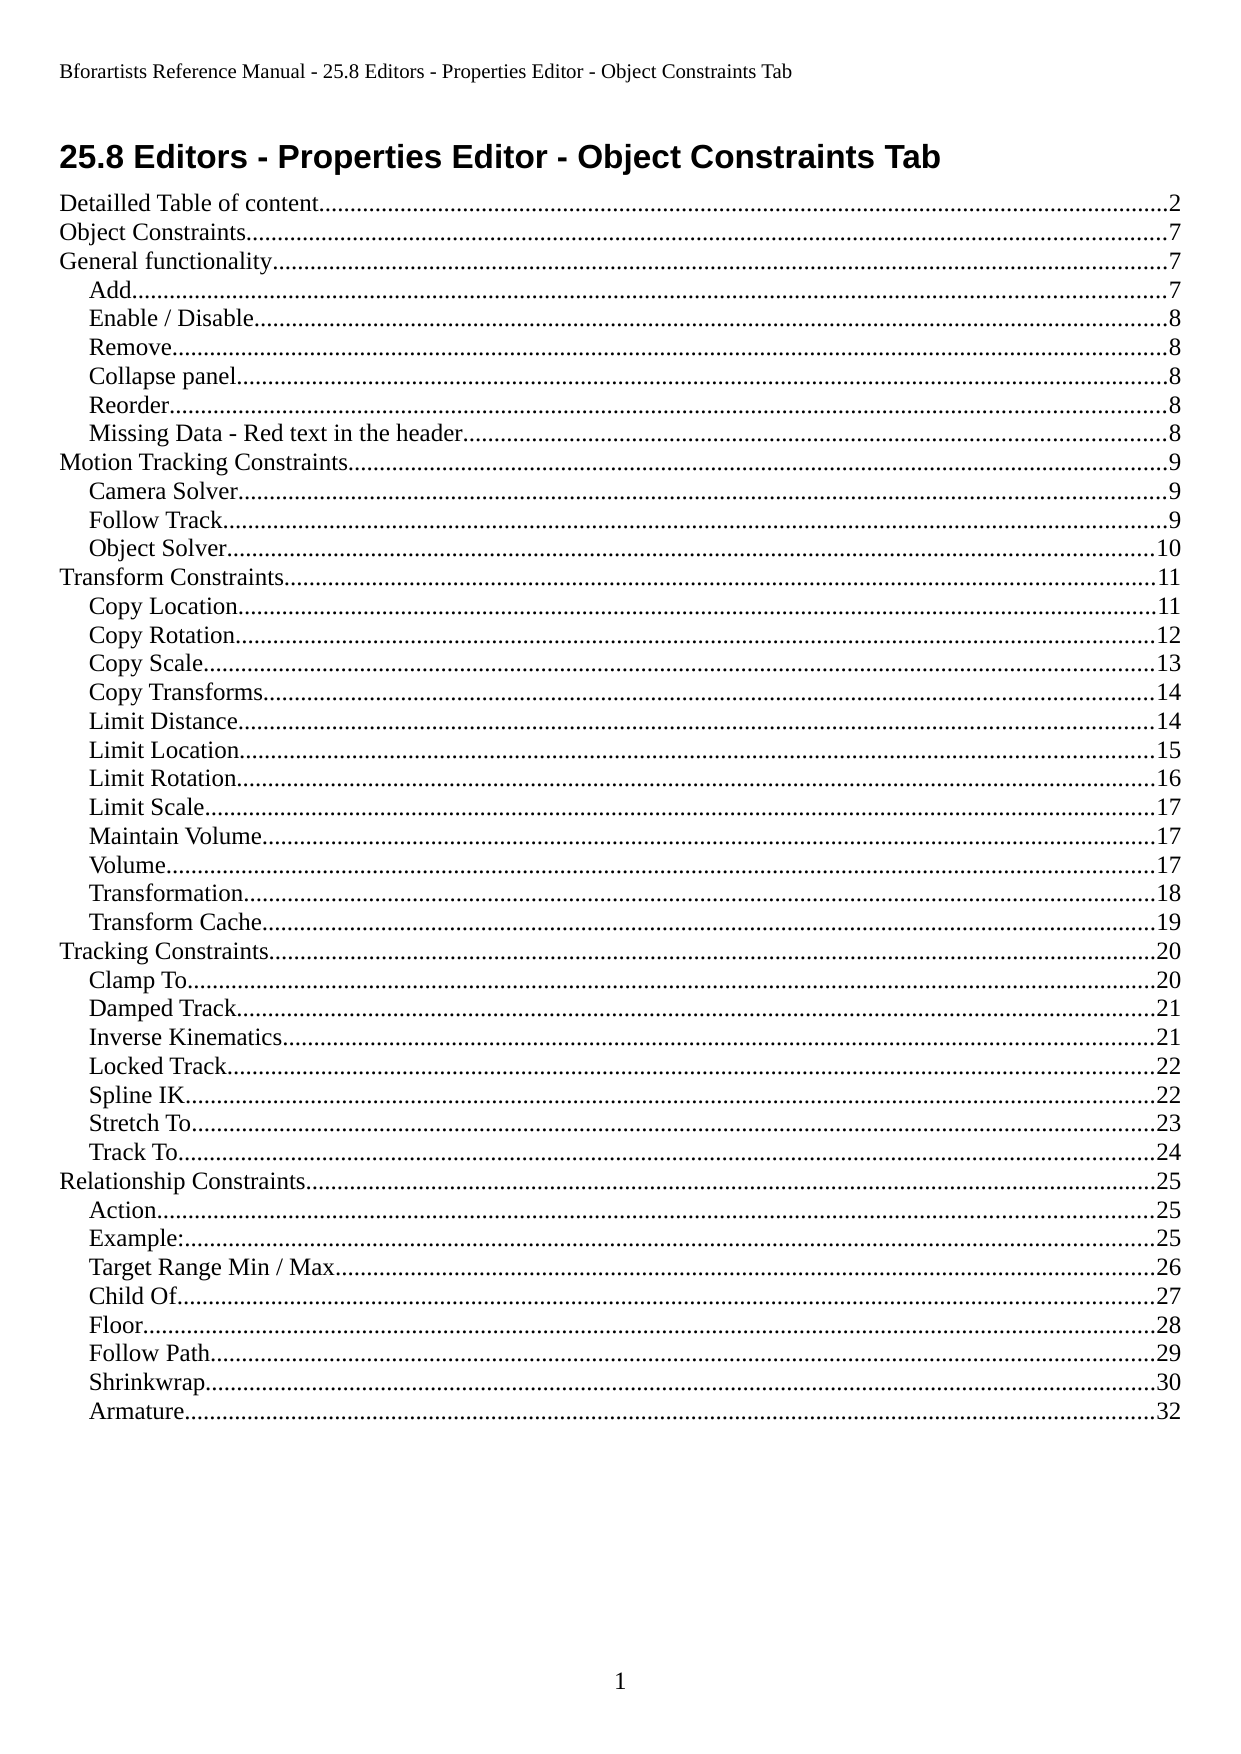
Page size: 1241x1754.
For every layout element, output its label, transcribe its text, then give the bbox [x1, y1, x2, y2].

text Damped Track 21 [88, 993, 1181, 1022]
text Spline IK 22 [88, 1080, 1181, 1108]
text Reorder 8 [88, 390, 1181, 418]
text Detailled Table of content 2 [59, 188, 1181, 217]
text Locked Track 22 [88, 1051, 1181, 1080]
text Collapse panel 8 [88, 361, 1181, 390]
text Enable / Disable 8 [88, 303, 1181, 332]
text Limit Rotation 16 [88, 763, 1181, 792]
text Example: 25 [88, 1223, 1181, 1252]
text General functionality 7 [59, 246, 1181, 275]
text Track To 24 [88, 1137, 1181, 1166]
text Missing Data - Red text in the header 8 [88, 418, 1181, 447]
text Child Of 27 [88, 1281, 1181, 1310]
text Limit Location 15 [88, 735, 1181, 763]
text Floor 28 [88, 1310, 1181, 1338]
text Copy Transforms 14 [88, 677, 1181, 706]
text Maintain Volume 17 [88, 821, 1181, 850]
text Follow Track 9 [88, 505, 1181, 533]
text Inverse Kinematics 21 [88, 1022, 1181, 1051]
text Transform Cache 19 [88, 907, 1181, 936]
text Add 7 [88, 275, 1181, 303]
text Stretch To 23 [88, 1108, 1181, 1137]
text Transform Constraints 11 [59, 562, 1181, 591]
text Copy Scale 13 [88, 648, 1181, 677]
text Tracking Constraints 20 [59, 936, 1181, 965]
text Object Solver 10 [88, 533, 1181, 562]
text Transformation 18 [88, 878, 1181, 907]
text Object Constraints 7 [59, 217, 1181, 246]
text Action 25 [88, 1195, 1181, 1223]
text Shrinkwrap 30 [88, 1367, 1181, 1396]
text Limit Distance 14 [88, 706, 1181, 735]
text Clamp To 20 [88, 965, 1181, 993]
subtitle 25.8 Editors - Properties Editor - Object Constraints Tab [59, 138, 1181, 176]
text Copy Rotation 12 [88, 620, 1181, 648]
text Remove 8 [88, 332, 1181, 361]
text Target Range Min / Max 26 [88, 1252, 1181, 1281]
text Motion Tracking Constraints 9 [59, 447, 1181, 476]
text Volume 17 [88, 850, 1181, 878]
text Follow Path 29 [88, 1338, 1181, 1367]
text Limit Scale 17 [88, 792, 1181, 821]
text Armature 32 [88, 1396, 1181, 1425]
text Camera Solver 9 [88, 476, 1181, 505]
text Copy Location 11 [88, 591, 1181, 620]
text Relationship Constraints 25 [59, 1166, 1181, 1195]
